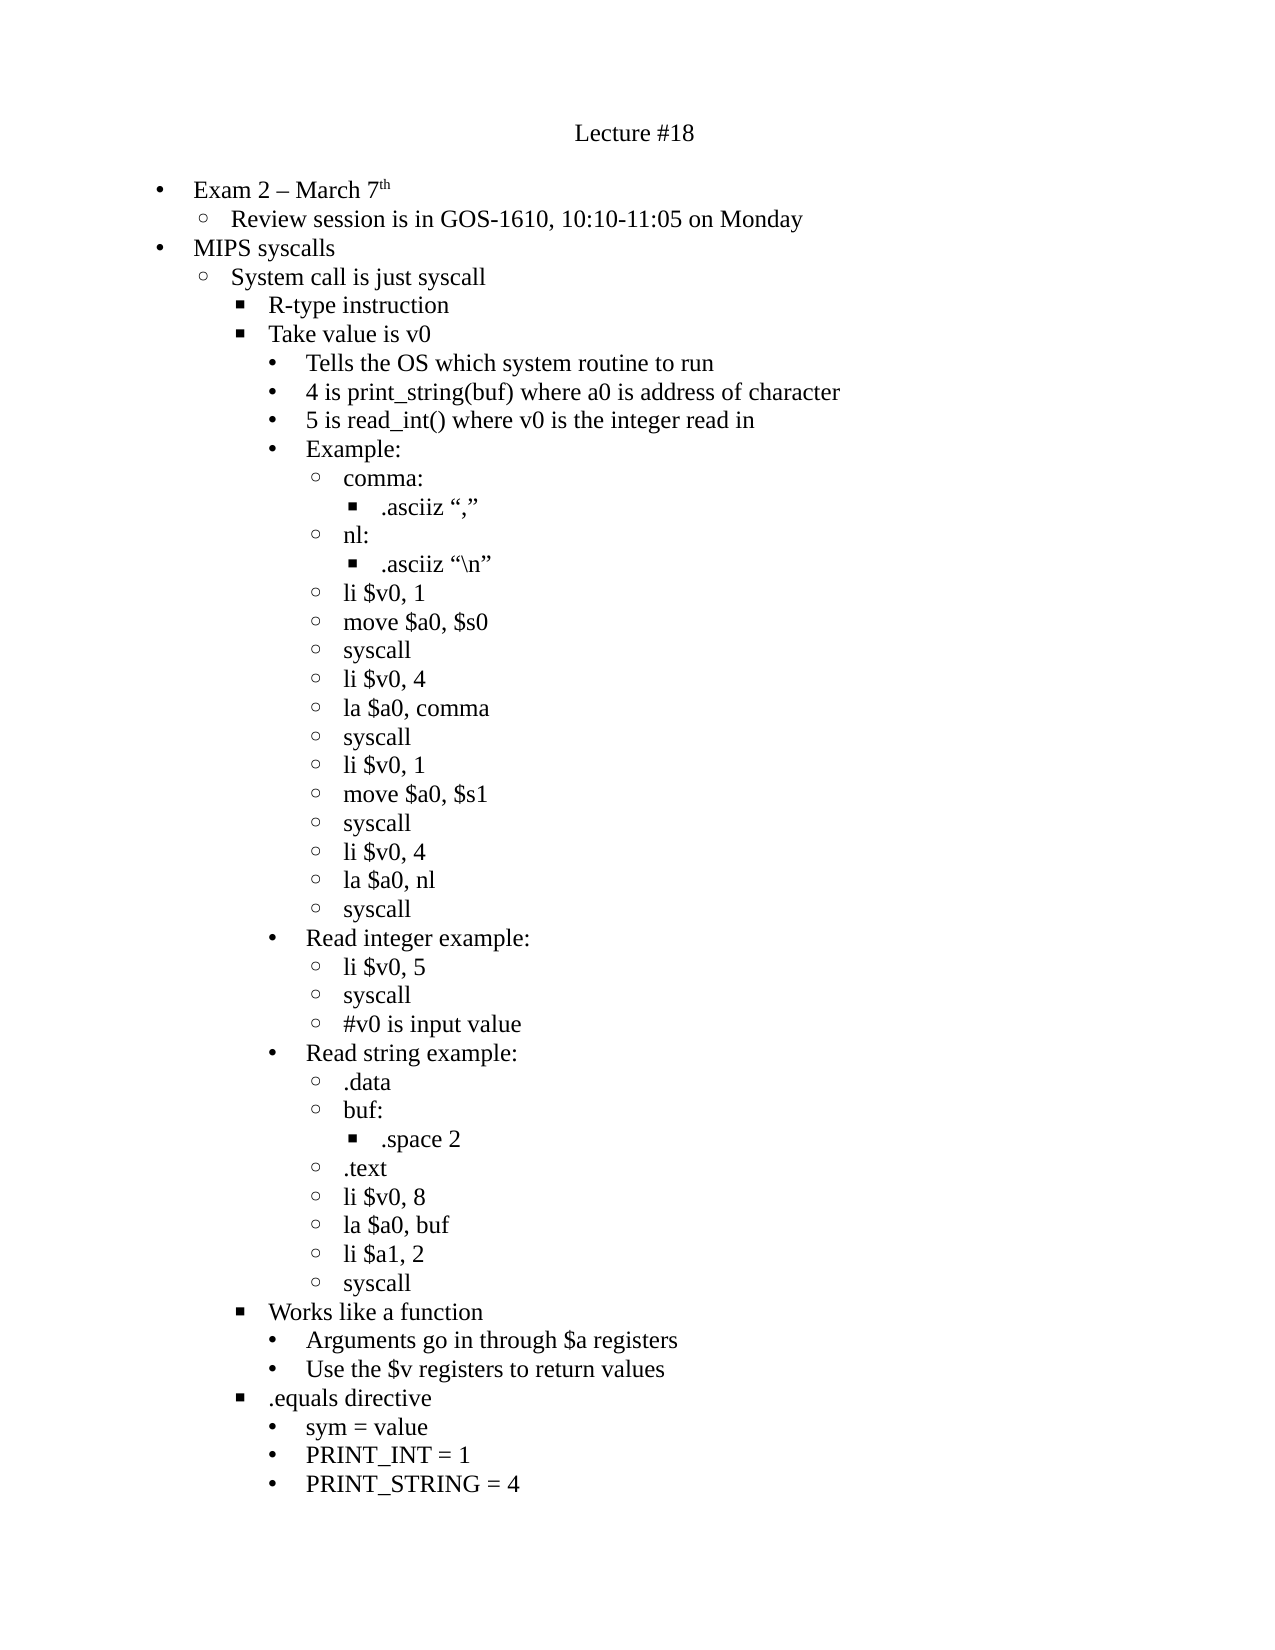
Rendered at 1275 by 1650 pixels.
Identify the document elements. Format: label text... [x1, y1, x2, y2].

list PRINT_INT = 1 [268, 1441, 1157, 1469]
list syscall [306, 808, 1157, 837]
list syscall [306, 1268, 1157, 1297]
list .space 2 [343, 1124, 1157, 1153]
list .asciiz “,” [343, 492, 1157, 521]
list li $v0, 1 [306, 751, 1157, 779]
list .asciiz “\n” [343, 549, 1157, 578]
list la $a0, nl [306, 866, 1157, 894]
list Take value is v0 [231, 319, 1157, 348]
list 4 is print_string(buf) where a0 is address of character [268, 377, 1157, 406]
list .text [306, 1153, 1157, 1182]
list .data [306, 1067, 1157, 1096]
list .equals directive [231, 1383, 1157, 1412]
list Tells the OS which system routine to run [268, 348, 1157, 377]
list Works like a function [231, 1297, 1157, 1326]
list Use the $v registers to return values [268, 1354, 1157, 1383]
list li $a1, 2 [306, 1239, 1157, 1268]
list syscall [306, 636, 1157, 664]
list R-type instruction [231, 291, 1157, 319]
list li $v0, 8 [306, 1182, 1157, 1211]
list move $a0, $s0 [306, 607, 1157, 636]
list Read string example: [268, 1038, 1157, 1067]
list Review session is in GOS-1610, 10:10-11:05 on Monday [193, 204, 1157, 233]
list MIPS syscalls [156, 233, 1157, 262]
list syscall [306, 722, 1157, 751]
list comma: [306, 463, 1157, 492]
list PRINT_STRING = 4 [268, 1469, 1157, 1498]
list syscall [306, 981, 1157, 1009]
list la $a0, buf [306, 1211, 1157, 1239]
list la $a0, comma [306, 693, 1157, 722]
list Example: [268, 434, 1157, 463]
list #v0 is input value [306, 1009, 1157, 1038]
list li $v0, 4 [306, 664, 1157, 693]
list Read integer example: [268, 923, 1157, 952]
list li $v0, 4 [306, 837, 1157, 866]
list System call is just syscall [193, 262, 1157, 291]
list Exam 2 – March 7th [156, 176, 1157, 204]
list li $v0, 5 [306, 952, 1157, 981]
list li $v0, 1 [306, 578, 1157, 607]
list Arguments go in through $a registers [268, 1326, 1157, 1354]
list sym = value [268, 1412, 1157, 1441]
text Lecture #18 [118, 118, 1157, 147]
list buf: [306, 1096, 1157, 1124]
list 5 is read_int() where v0 is the integer read in [268, 406, 1157, 434]
list move $a0, $s1 [306, 779, 1157, 808]
list nl: [306, 521, 1157, 549]
list syscall [306, 894, 1157, 923]
